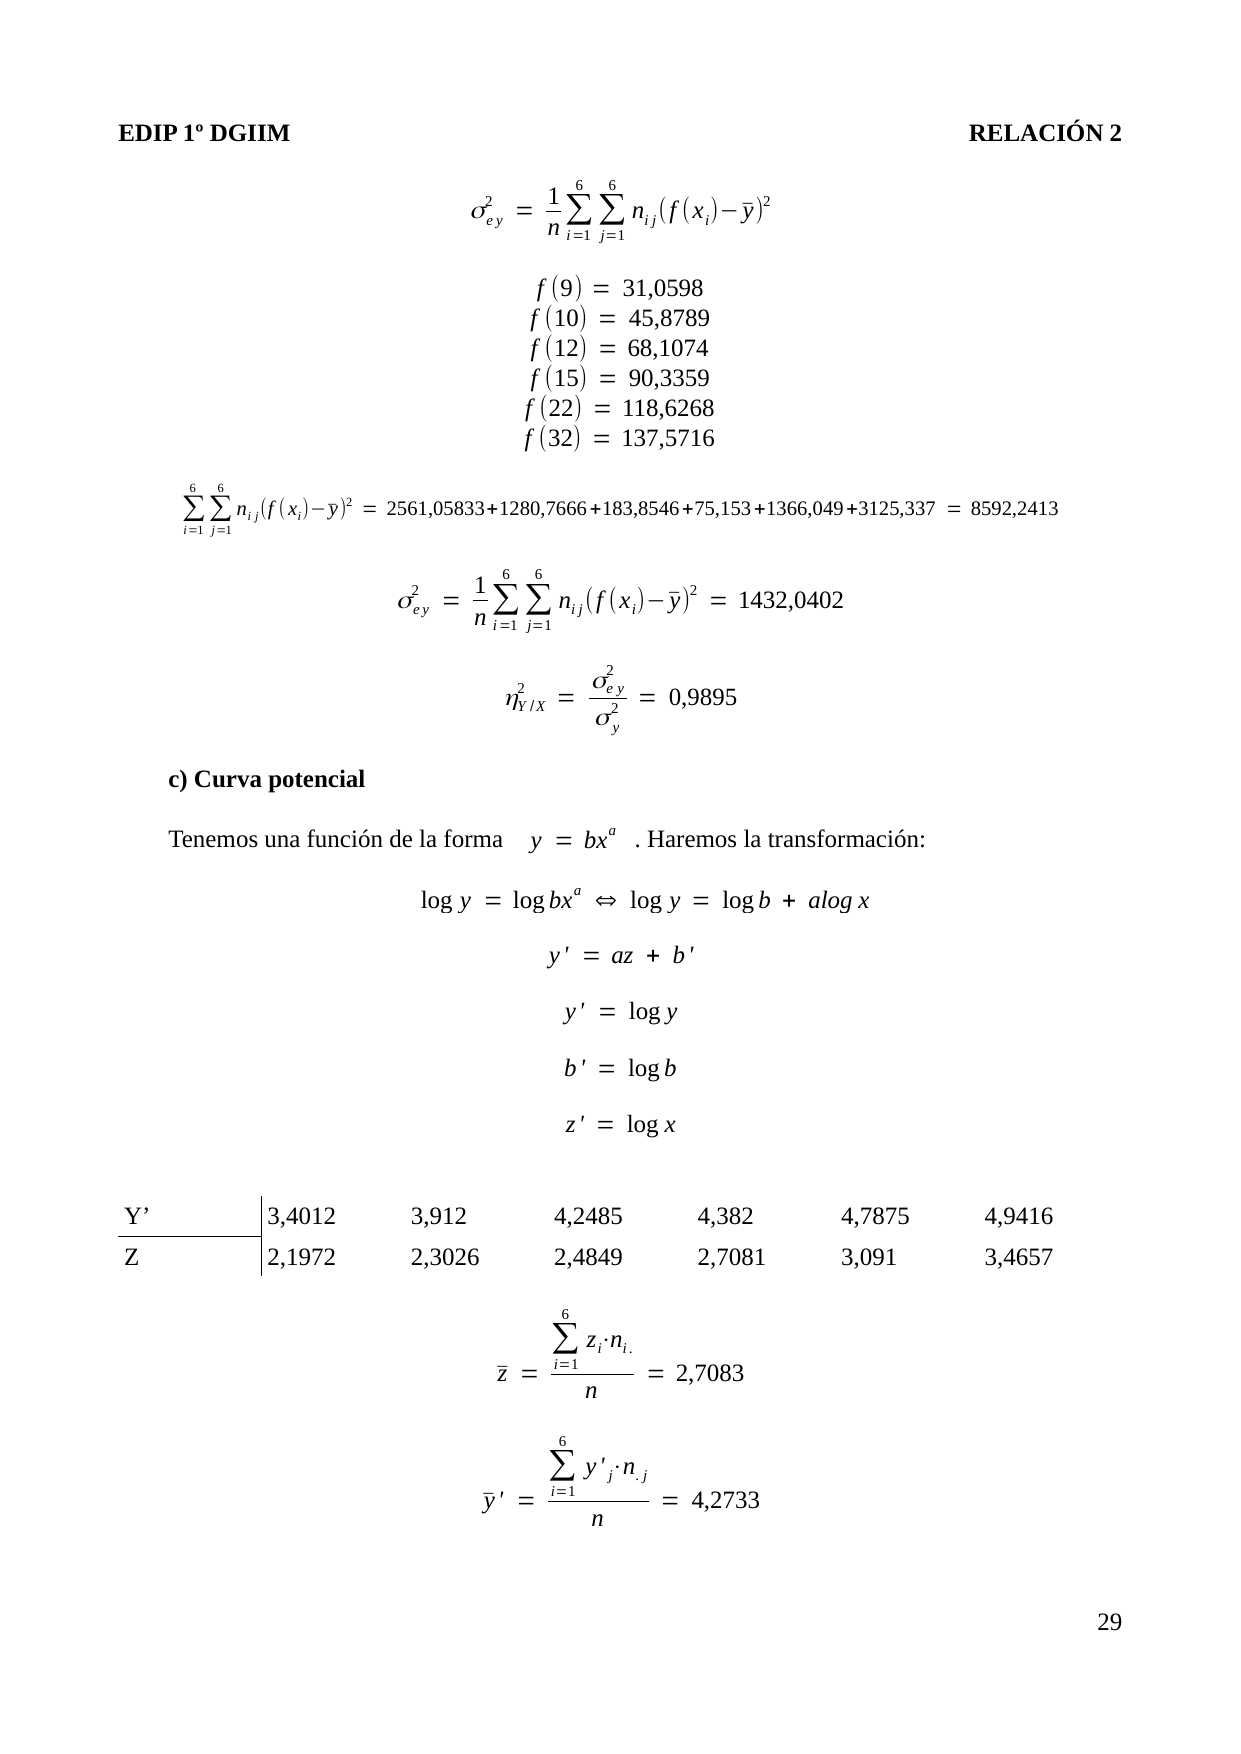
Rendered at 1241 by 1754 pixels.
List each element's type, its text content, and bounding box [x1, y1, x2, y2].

table_cell 2,1972 [262, 1236, 405, 1276]
table_header 4,2485 [548, 1196, 692, 1236]
table_cell 2,4849 [548, 1236, 692, 1276]
table_header 4,7875 [835, 1196, 978, 1236]
table_header 4,9416 [979, 1196, 1122, 1236]
table_header Y’ [118, 1196, 261, 1236]
table_header 3,4012 [262, 1196, 405, 1236]
table_cell 2,7081 [692, 1236, 835, 1276]
table_header 4,382 [692, 1196, 835, 1236]
text Tenemos una función de la forma . Haremos la transformación: [118, 821, 1122, 853]
table_cell 3,091 [835, 1236, 978, 1276]
table_cell Z [118, 1237, 261, 1276]
text c) Curva potencial [118, 764, 1122, 793]
table_cell 2,3026 [405, 1236, 548, 1276]
table_cell 3,4657 [979, 1236, 1122, 1276]
table_header 3,912 [405, 1196, 548, 1236]
